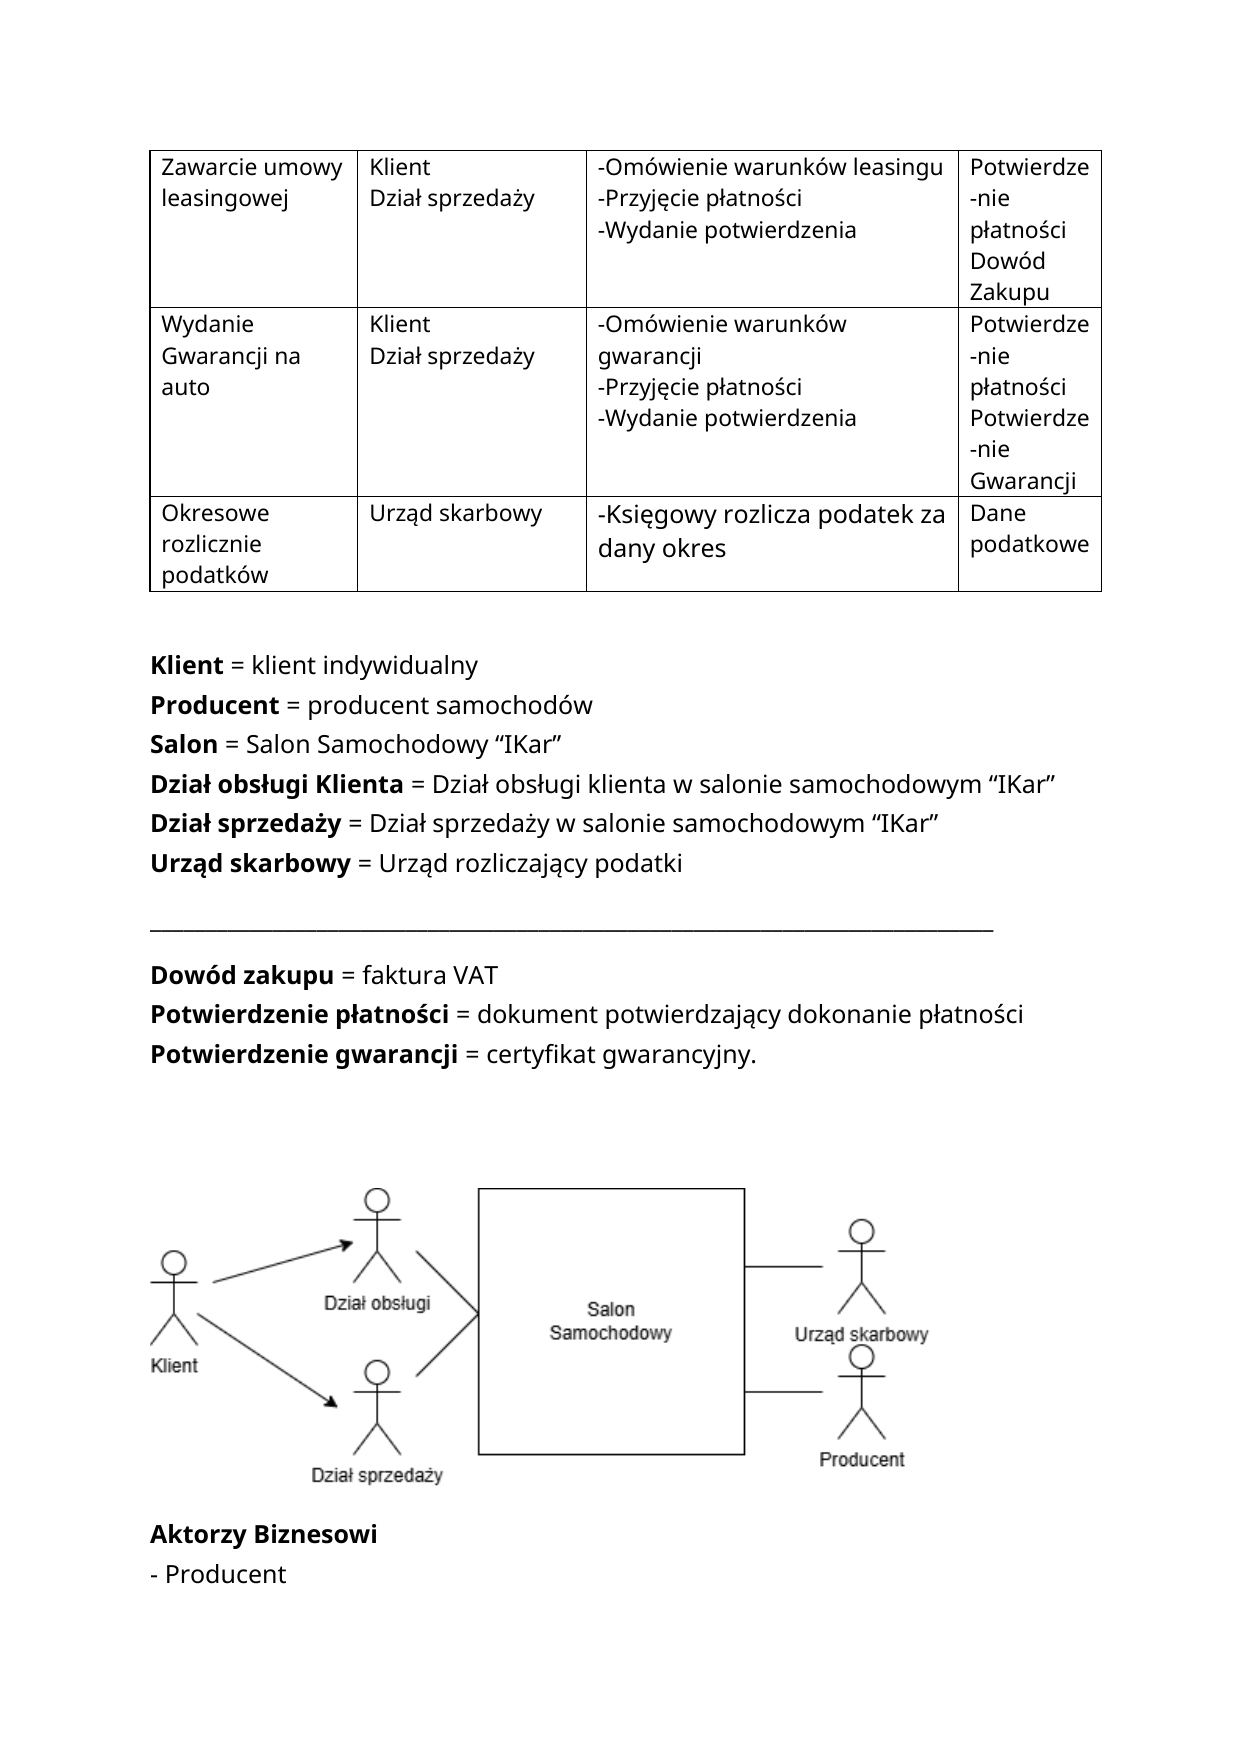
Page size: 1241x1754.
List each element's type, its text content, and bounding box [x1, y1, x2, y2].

text Aktorzy Biznesowi - Producent [150, 1188, 1090, 1591]
table_cell -Omówienie warunków gwarancji -Przyjęcie płatności -Wydanie potwierdzenia [587, 308, 958, 496]
table_cell Klient Dział sprzedaży [358, 151, 586, 307]
table_cell Dane podatkowe [959, 497, 1101, 591]
table_cell Urząd skarbowy [358, 497, 586, 591]
table_cell Potwierdze-nie płatności Potwierdze-nie Gwarancji [959, 308, 1101, 496]
table_cell Klient Dział sprzedaży [358, 308, 586, 496]
table_cell -Omówienie warunków leasingu -Przyjęcie płatności -Wydanie potwierdzenia [587, 151, 958, 307]
text Klient = klient indywidualny Producent = producent samochodów Salon = Salon Samochodowy “IKar” Dział obsługi Klienta = Dział obsługi klienta w salonie samochodowym “IKar” Dział sprzedaży = Dział sprzedaży w salonie samochodowym “IKar” Urząd skarbowy = Urząd rozliczający podatki [150, 648, 1090, 879]
text ____________________________________________________________________________ [150, 901, 1090, 935]
table_cell Okresowe rozlicznie podatków [151, 497, 357, 591]
table_cell Potwierdze-nie płatności Dowód Zakupu [959, 151, 1101, 307]
table_cell Zawarcie umowy leasingowej [151, 151, 357, 307]
table_cell Wydanie Gwarancji na auto [151, 308, 357, 496]
table_cell -Księgowy rozlicza podatek za dany okres [587, 497, 958, 591]
text Dowód zakupu = faktura VAT Potwierdzenie płatności = dokument potwierdzający dokonanie płatności Potwierdzenie gwarancji = certyfikat gwarancyjny. [150, 957, 1090, 1110]
